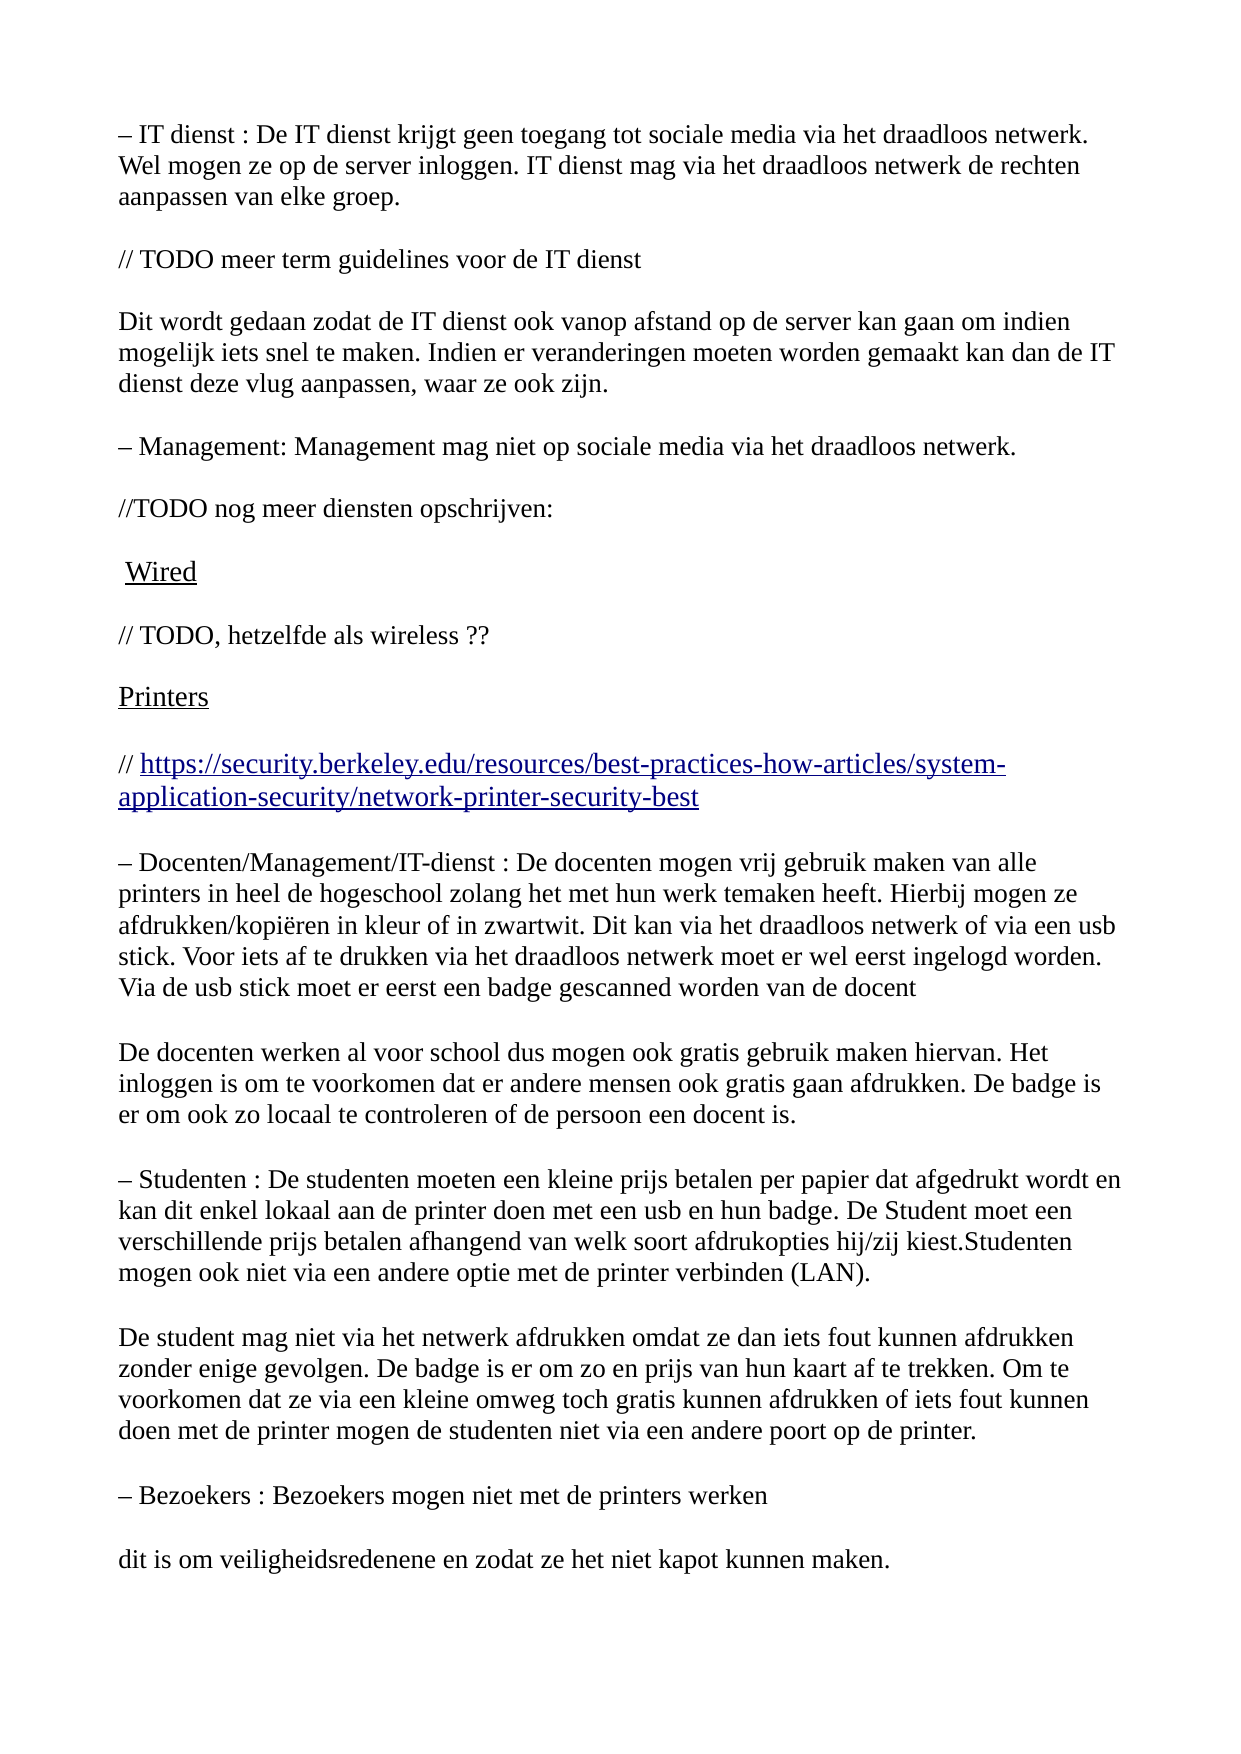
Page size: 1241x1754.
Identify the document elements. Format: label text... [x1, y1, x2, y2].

list – Management: Management mag niet op sociale media via het draadloos netwerk. [118, 429, 1122, 461]
list // https://security.berkeley.edu/resources/best-practices-how-articles/system-application-security/network-printer-security-best [118, 746, 1122, 813]
list Wired [118, 554, 1122, 588]
list //TODO nog meer diensten opschrijven: [118, 492, 1122, 523]
list – Studenten : De studenten moeten een kleine prijs betalen per papier dat afgedrukt wordt en kan dit enkel lokaal aan de printer doen met een usb en hun badge. De Student moet een verschillende prijs betalen afhangend van welk soort afdrukopties hij/zij kiest.Studenten mogen ook niet via een andere optie met de printer verbinden (LAN). [118, 1163, 1122, 1287]
list Dit wordt gedaan zodat de IT dienst ook vanop afstand op de server kan gaan om indien mogelijk iets snel te maken. Indien er veranderingen moeten worden gemaakt kan dan de IT dienst deze vlug aanpassen, waar ze ook zijn. [118, 305, 1122, 398]
list – Bezoekers : Bezoekers mogen niet met de printers werken [118, 1479, 1122, 1510]
list Printers [118, 679, 1122, 712]
list – IT dienst : De IT dienst krijgt geen toegang tot sociale media via het draadloos netwerk. Wel mogen ze op de server inloggen. IT dienst mag via het draadloos netwerk de rechten aanpassen van elke groep. [118, 118, 1122, 212]
list // TODO, hetzelfde als wireless ?? [118, 619, 1122, 650]
list // TODO meer term guidelines voor de IT dienst [118, 243, 1122, 274]
list De student mag niet via het netwerk afdrukken omdat ze dan iets fout kunnen afdrukken zonder enige gevolgen. De badge is er om zo en prijs van hun kaart af te trekken. Om te voorkomen dat ze via een kleine omweg toch gratis kunnen afdrukken of iets fout kunnen doen met de printer mogen de studenten niet via een andere poort op de printer. [118, 1321, 1122, 1445]
list – Docenten/Management/IT-dienst : De docenten mogen vrij gebruik maken van alle printers in heel de hogeschool zolang het met hun werk temaken heeft. Hierbij mogen ze afdrukken/kopiëren in kleur of in zwartwit. Dit kan via het draadloos netwerk of via een usb stick. Voor iets af te drukken via het draadloos netwerk moet er wel eerst ingelogd worden. Via de usb stick moet er eerst een badge gescanned worden van de docent [118, 846, 1122, 1002]
list dit is om veiligheidsredenene en zodat ze het niet kapot kunnen maken. [118, 1544, 1122, 1575]
list De docenten werken al voor school dus mogen ook gratis gebruik maken hiervan. Het inloggen is om te voorkomen dat er andere mensen ook gratis gaan afdrukken. De badge is er om ook zo locaal te controleren of de persoon een docent is. [118, 1036, 1122, 1129]
